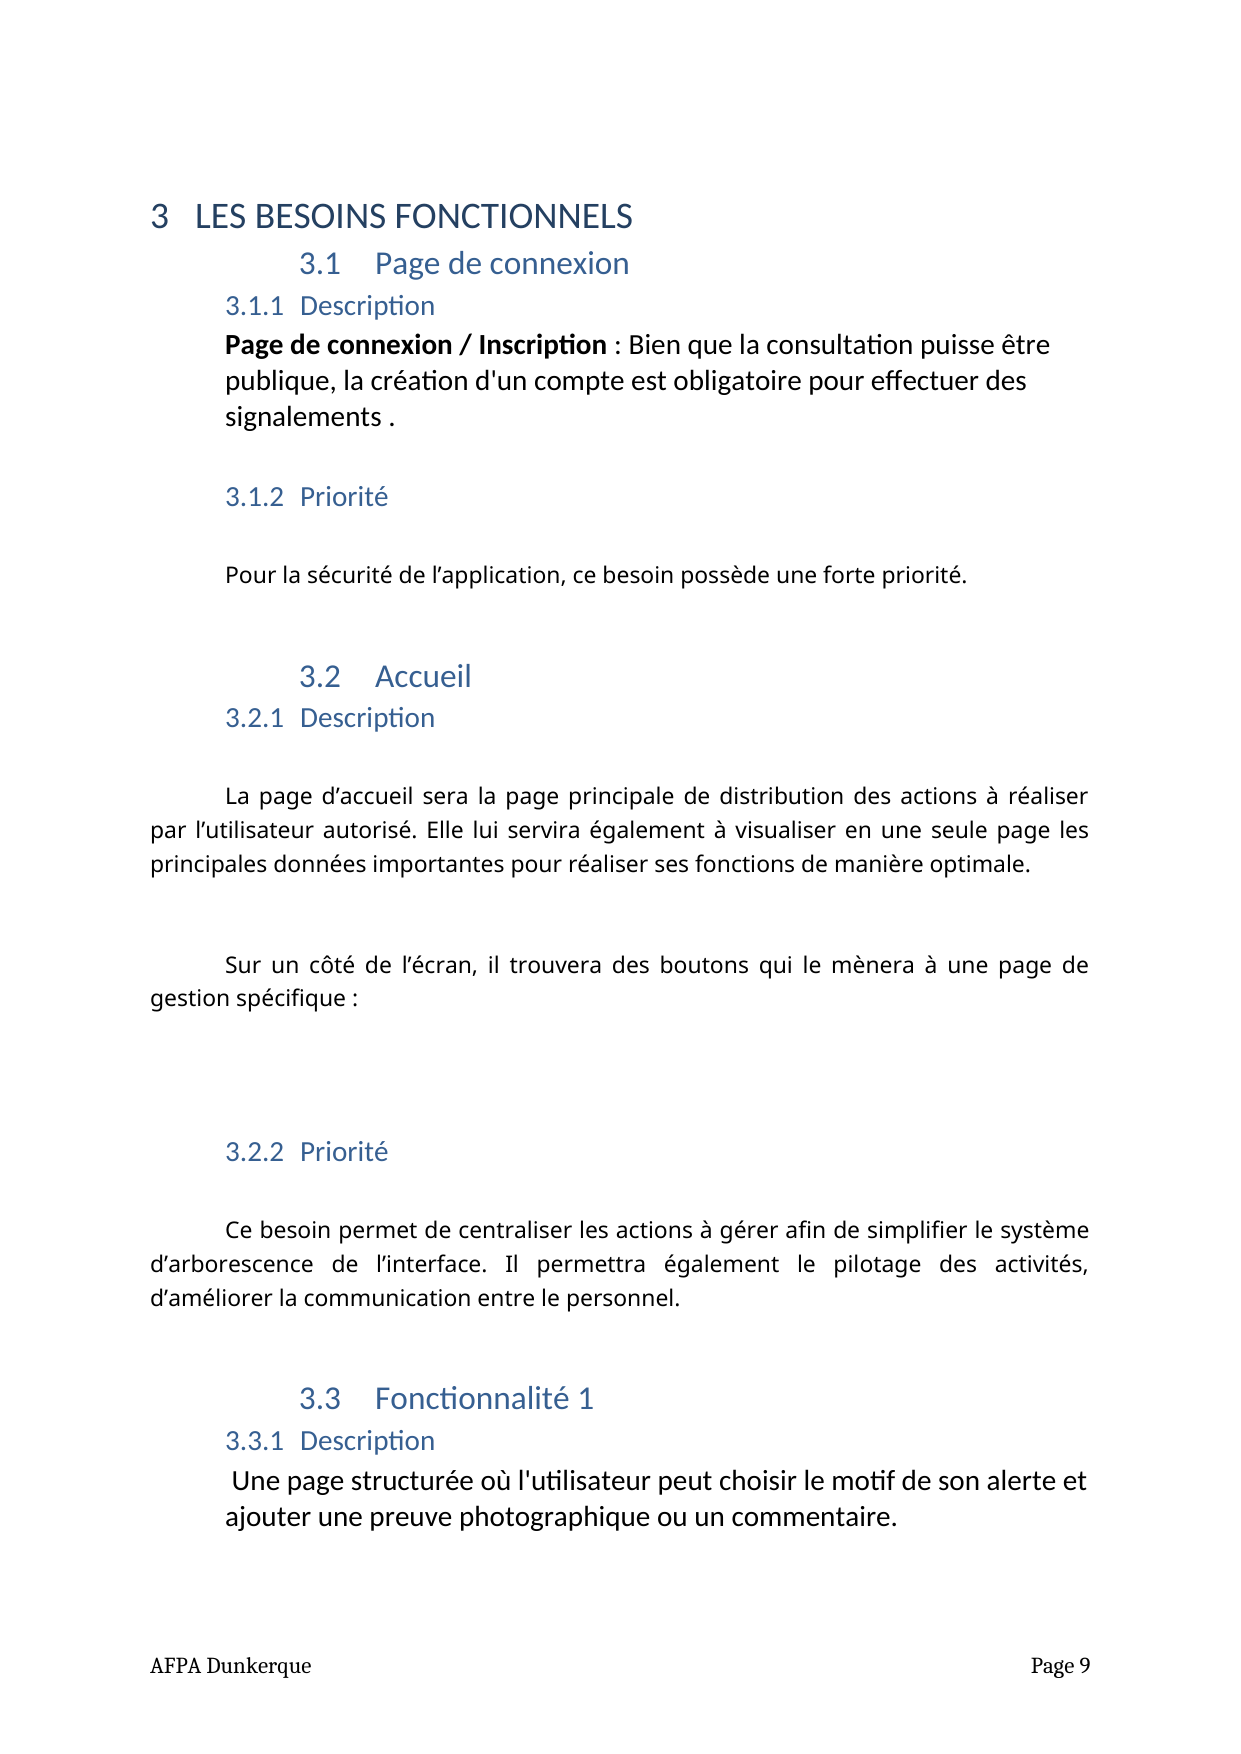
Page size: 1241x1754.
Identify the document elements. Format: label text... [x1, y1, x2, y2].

subtitle Priorité [225, 1133, 1090, 1169]
subtitle Une page structurée où l'utilisateur peut choisir le motif de son alerte et ajouter une preuve photographique ou un commentaire. [225, 1462, 1090, 1533]
text La page d’accueil sera la page principale de distribution des actions à réaliser par l’utilisateur autorisé. Elle lui servira également à visualiser en une seule page les principales données importantes pour réaliser ses fonctions de manière optimale. [150, 780, 1090, 879]
text Pour la sécurité de l’application, ce besoin possède une forte priorité. [150, 559, 1090, 590]
subtitle Page de connexion [299, 242, 1090, 282]
subtitle Accueil [299, 654, 1090, 695]
subtitle Page de connexion / Inscription : Bien que la consultation puisse être publique, la création d'un compte est obligatoire pour effectuer des signalements . [225, 326, 1090, 433]
text Ce besoin permet de centraliser les actions à gérer afin de simplifier le système d’arborescence de l’interface. Il permettra également le pilotage des activités, d’améliorer la communication entre le personnel. [150, 1214, 1090, 1313]
subtitle Fonctionnalité 1 [299, 1377, 1090, 1418]
subtitle Description [225, 1422, 1090, 1458]
subtitle Priorité [225, 478, 1090, 514]
subtitle Description [225, 287, 1090, 322]
subtitle Description [225, 699, 1090, 735]
subtitle LES BESOINS FONCTIONNELS [150, 192, 1090, 237]
text Sur un côté de l’écran, il trouvera des boutons qui le mènera à une page de gestion spécifique : [150, 948, 1090, 1013]
